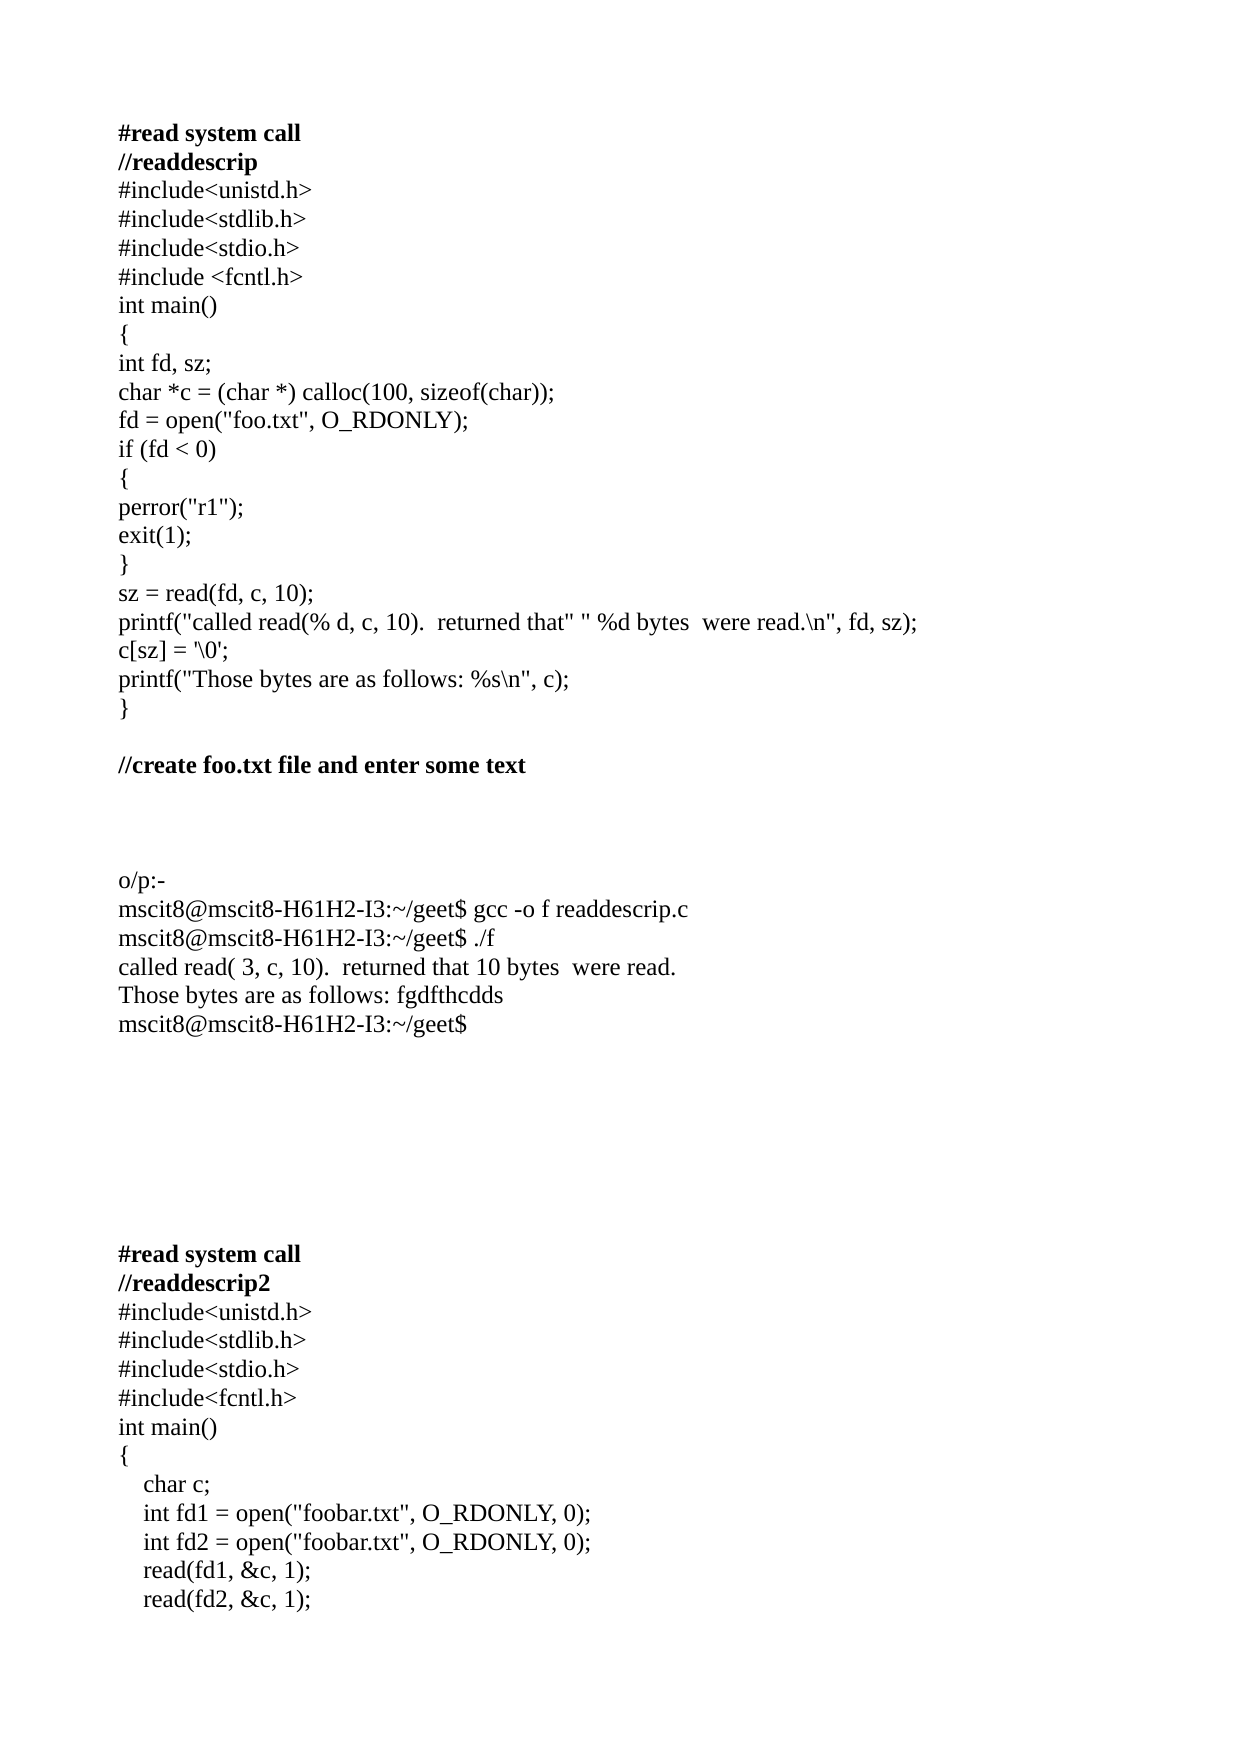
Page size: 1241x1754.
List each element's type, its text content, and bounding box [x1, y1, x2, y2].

text mscit8@mscit8-H61H2-I3:~/geet$ [118, 1009, 1122, 1038]
text read(fd2, &c, 1); [118, 1584, 1122, 1613]
text #include<unistd.h> [118, 176, 1122, 204]
text Those bytes are as follows: fgdfthcdds [118, 981, 1122, 1009]
text #read system call [118, 118, 1122, 147]
text { [118, 319, 1122, 348]
text if (fd < 0) [118, 434, 1122, 463]
text #include<stdlib.h> [118, 1326, 1122, 1354]
text //readdescrip2 [118, 1268, 1122, 1297]
text perror("r1"); [118, 492, 1122, 521]
text printf("Those bytes are as follows: %s\n", c); [118, 664, 1122, 693]
text #include<stdio.h> [118, 1354, 1122, 1383]
text } [118, 549, 1122, 578]
text called read( 3, c, 10). returned that 10 bytes were read. [118, 952, 1122, 981]
text #include<unistd.h> [118, 1297, 1122, 1326]
text } [118, 693, 1122, 722]
text char c; [118, 1469, 1122, 1498]
text #read system call [118, 1239, 1122, 1268]
text c[sz] = '\0'; [118, 636, 1122, 664]
text o/p:- [118, 866, 1122, 894]
text #include <fcntl.h> [118, 262, 1122, 291]
text exit(1); [118, 521, 1122, 549]
text { [118, 1441, 1122, 1469]
text int main() [118, 1412, 1122, 1441]
text char *c = (char *) calloc(100, sizeof(char)); [118, 377, 1122, 406]
text //create foo.txt file and enter some text [118, 751, 1122, 779]
text read(fd1, &c, 1); [118, 1556, 1122, 1584]
text printf("called read(% d, c, 10). returned that" " %d bytes were read.\n", fd, sz); [118, 607, 1122, 636]
text mscit8@mscit8-H61H2-I3:~/geet$ ./f [118, 923, 1122, 952]
text #include<fcntl.h> [118, 1383, 1122, 1412]
text #include<stdio.h> [118, 233, 1122, 262]
text int fd1 = open("foobar.txt", O_RDONLY, 0); [118, 1498, 1122, 1527]
text { [118, 463, 1122, 492]
text mscit8@mscit8-H61H2-I3:~/geet$ gcc -o f readdescrip.c [118, 894, 1122, 923]
text //readdescrip [118, 147, 1122, 176]
text int fd2 = open("foobar.txt", O_RDONLY, 0); [118, 1527, 1122, 1556]
text int main() [118, 291, 1122, 319]
text int fd, sz; [118, 348, 1122, 377]
text #include<stdlib.h> [118, 204, 1122, 233]
text sz = read(fd, c, 10); [118, 578, 1122, 607]
text fd = open("foo.txt", O_RDONLY); [118, 406, 1122, 434]
